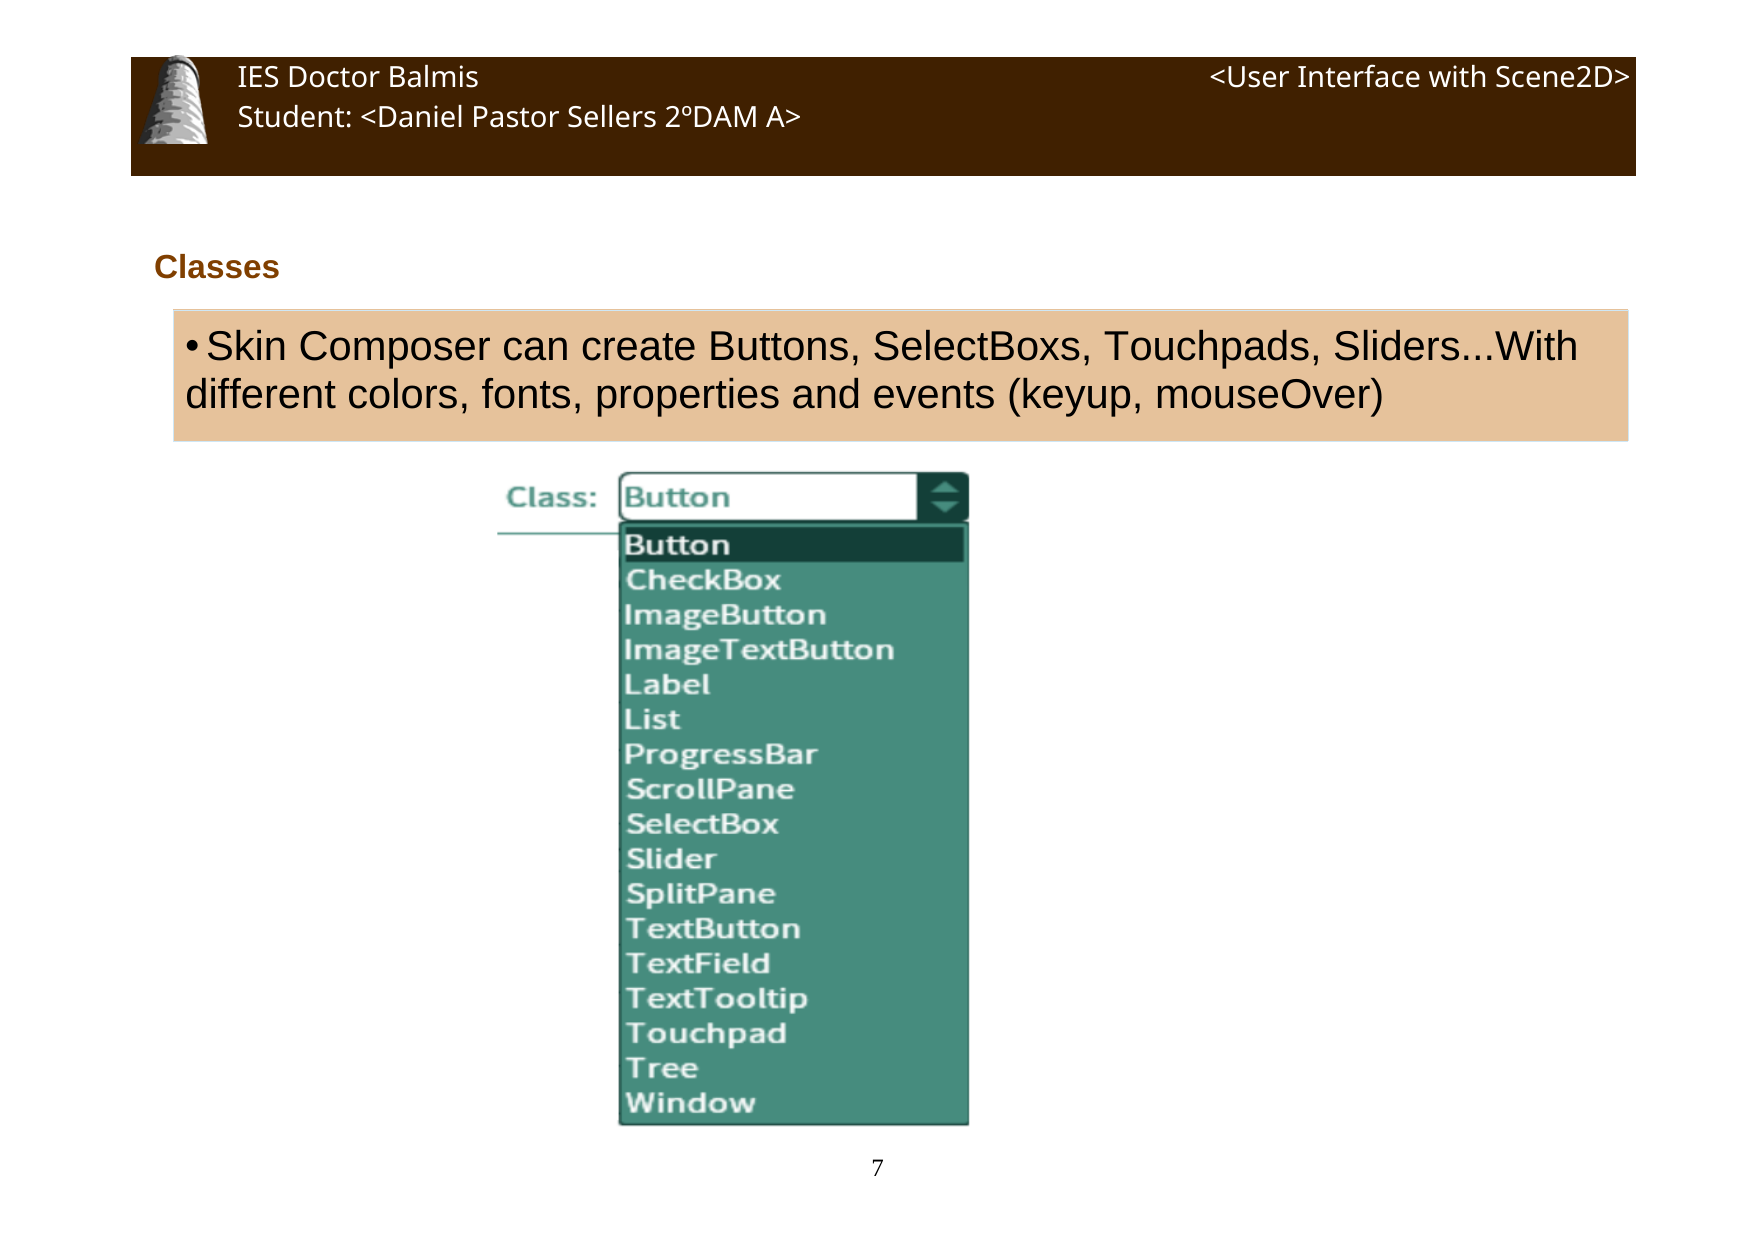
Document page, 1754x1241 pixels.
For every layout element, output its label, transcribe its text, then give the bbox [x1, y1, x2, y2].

picture [134, 55, 214, 144]
text Classes [131, 247, 1636, 286]
list Skin Composer can create Buttons, SelectBoxs, Touchpads, Sliders...With different colors, fonts, properties and events (keyup, mouseOver) [174, 311, 1628, 441]
